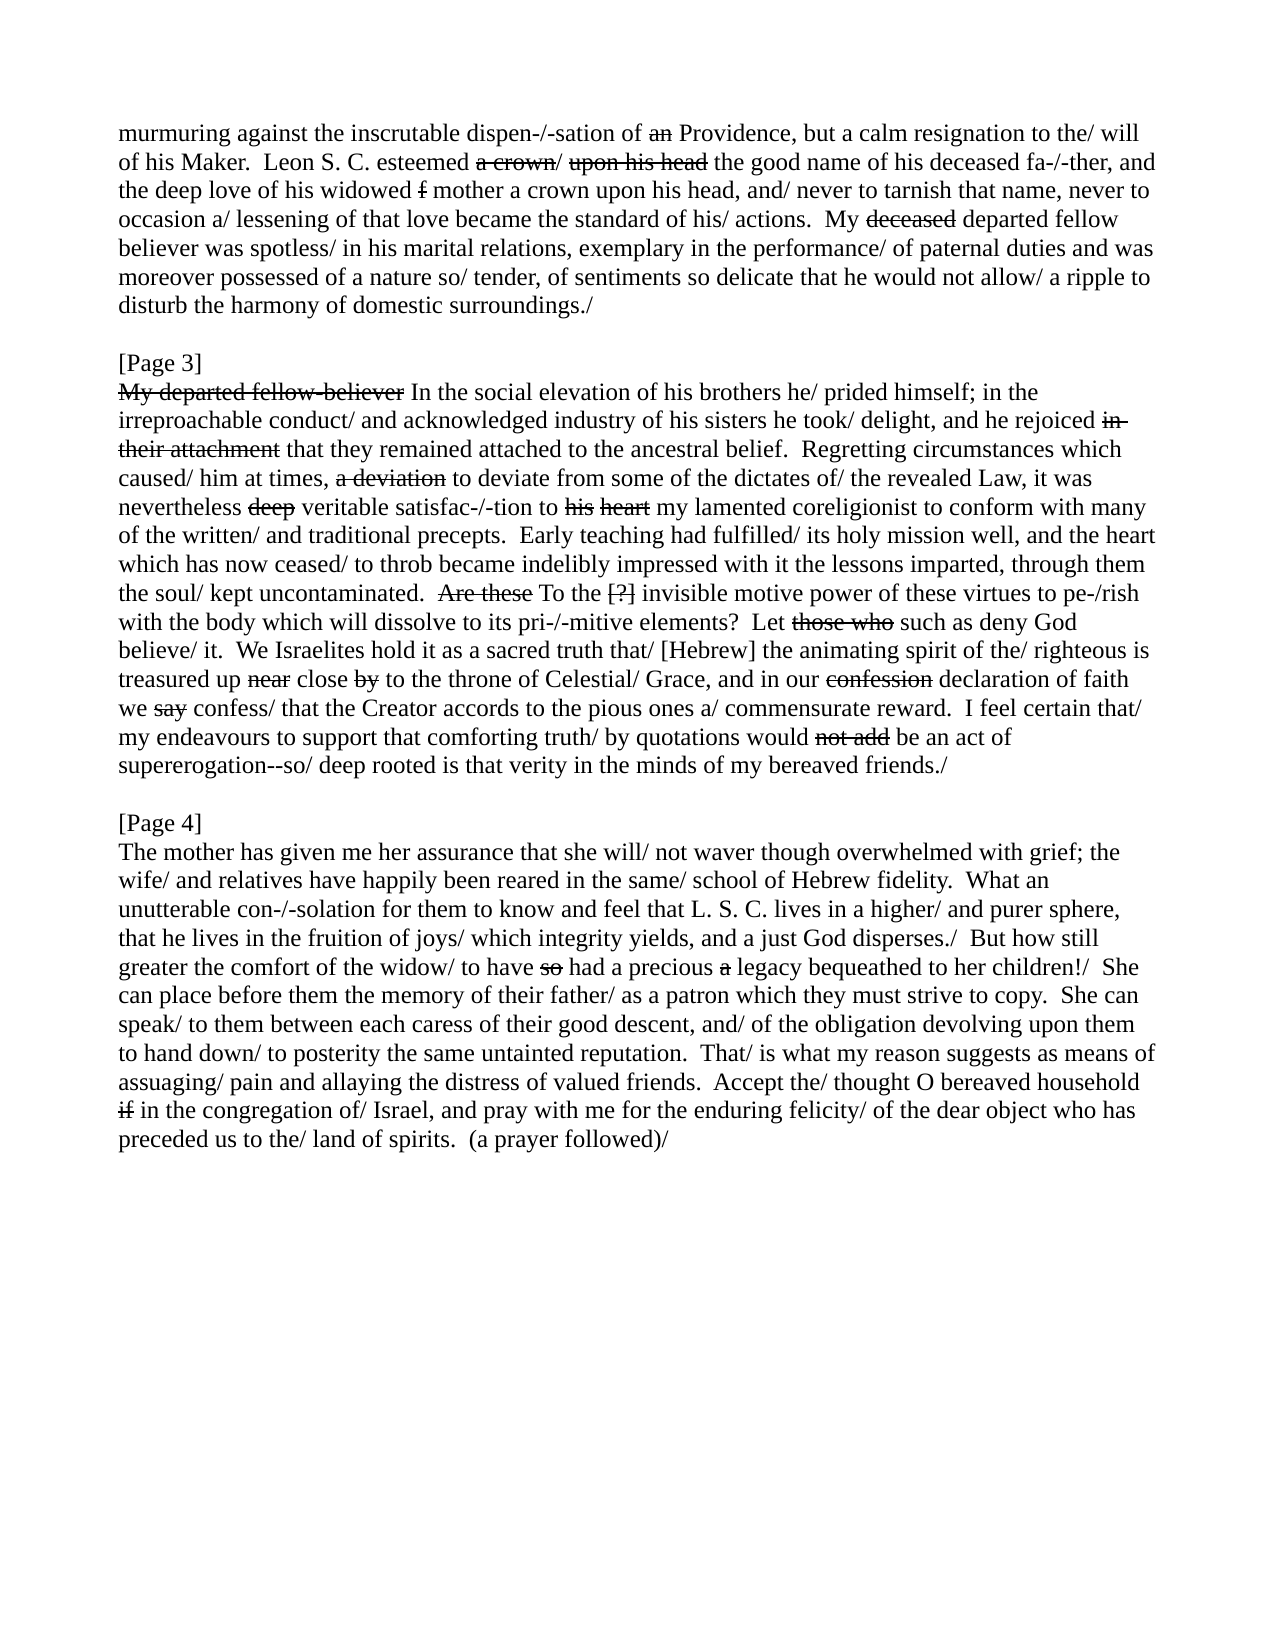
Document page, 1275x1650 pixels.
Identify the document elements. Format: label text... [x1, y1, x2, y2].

text [Page 4] [118, 808, 1157, 837]
text murmuring against the inscrutable dispen-/-sation of an Providence, but a calm resignation to the/ will of his Maker. Leon S. C. esteemed a crown/ upon his head the good name of his deceased fa-/-ther, and the deep love of his widowed f mother a crown upon his head, and/ never to tarnish that name, never to occasion a/ lessening of that love became the standard of his/ actions. My deceased departed fellow believer was spotless/ in his marital relations, exemplary in the performance/ of paternal duties and was moreover possessed of a nature so/ tender, of sentiments so delicate that he would not allow/ a ripple to disturb the harmony of domestic surroundings./ [118, 118, 1157, 319]
text [Page 3] [118, 348, 1157, 377]
text My departed fellow-believer In the social elevation of his brothers he/ prided himself; in the irreproachable conduct/ and acknowledged industry of his sisters he took/ delight, and he rejoiced in their attachment that they remained attached to the ancestral belief. Regretting circumstances which caused/ him at times, a deviation to deviate from some of the dictates of/ the revealed Law, it was nevertheless deep veritable satisfac-/-tion to his heart my lamented coreligionist to conform with many of the written/ and traditional precepts. Early teaching had fulfilled/ its holy mission well, and the heart which has now ceased/ to throb became indelibly impressed with it the lessons imparted, through them the soul/ kept uncontaminated. Are these To the [?] invisible motive power of these virtues to pe-/rish with the body which will dissolve to its pri-/-mitive elements? Let those who such as deny God believe/ it. We Israelites hold it as a sacred truth that/ [Hebrew] the animating spirit of the/ righteous is treasured up near close by to the throne of Celestial/ Grace, and in our confession declaration of faith we say confess/ that the Creator accords to the pious ones a/ commensurate reward. I feel certain that/ my endeavours to support that comforting truth/ by quotations would not add be an act of supererogation--so/ deep rooted is that verity in the minds of my bereaved friends./ [118, 377, 1157, 779]
text The mother has given me her assurance that she will/ not waver though overwhelmed with grief; the wife/ and relatives have happily been reared in the same/ school of Hebrew fidelity. What an unutterable con-/-solation for them to know and feel that L. S. C. lives in a higher/ and purer sphere, that he lives in the fruition of joys/ which integrity yields, and a just God disperses./ But how still greater the comfort of the widow/ to have so had a precious a legacy bequeathed to her children!/ She can place before them the memory of their father/ as a patron which they must strive to copy. She can speak/ to them between each caress of their good descent, and/ of the obligation devolving upon them to hand down/ to posterity the same untainted reputation. That/ is what my reason suggests as means of assuaging/ pain and allaying the distress of valued friends. Accept the/ thought O bereaved household if in the congregation of/ Israel, and pray with me for the enduring felicity/ of the dear object who has preceded us to the/ land of spirits. (a prayer followed)/ [118, 837, 1157, 1153]
